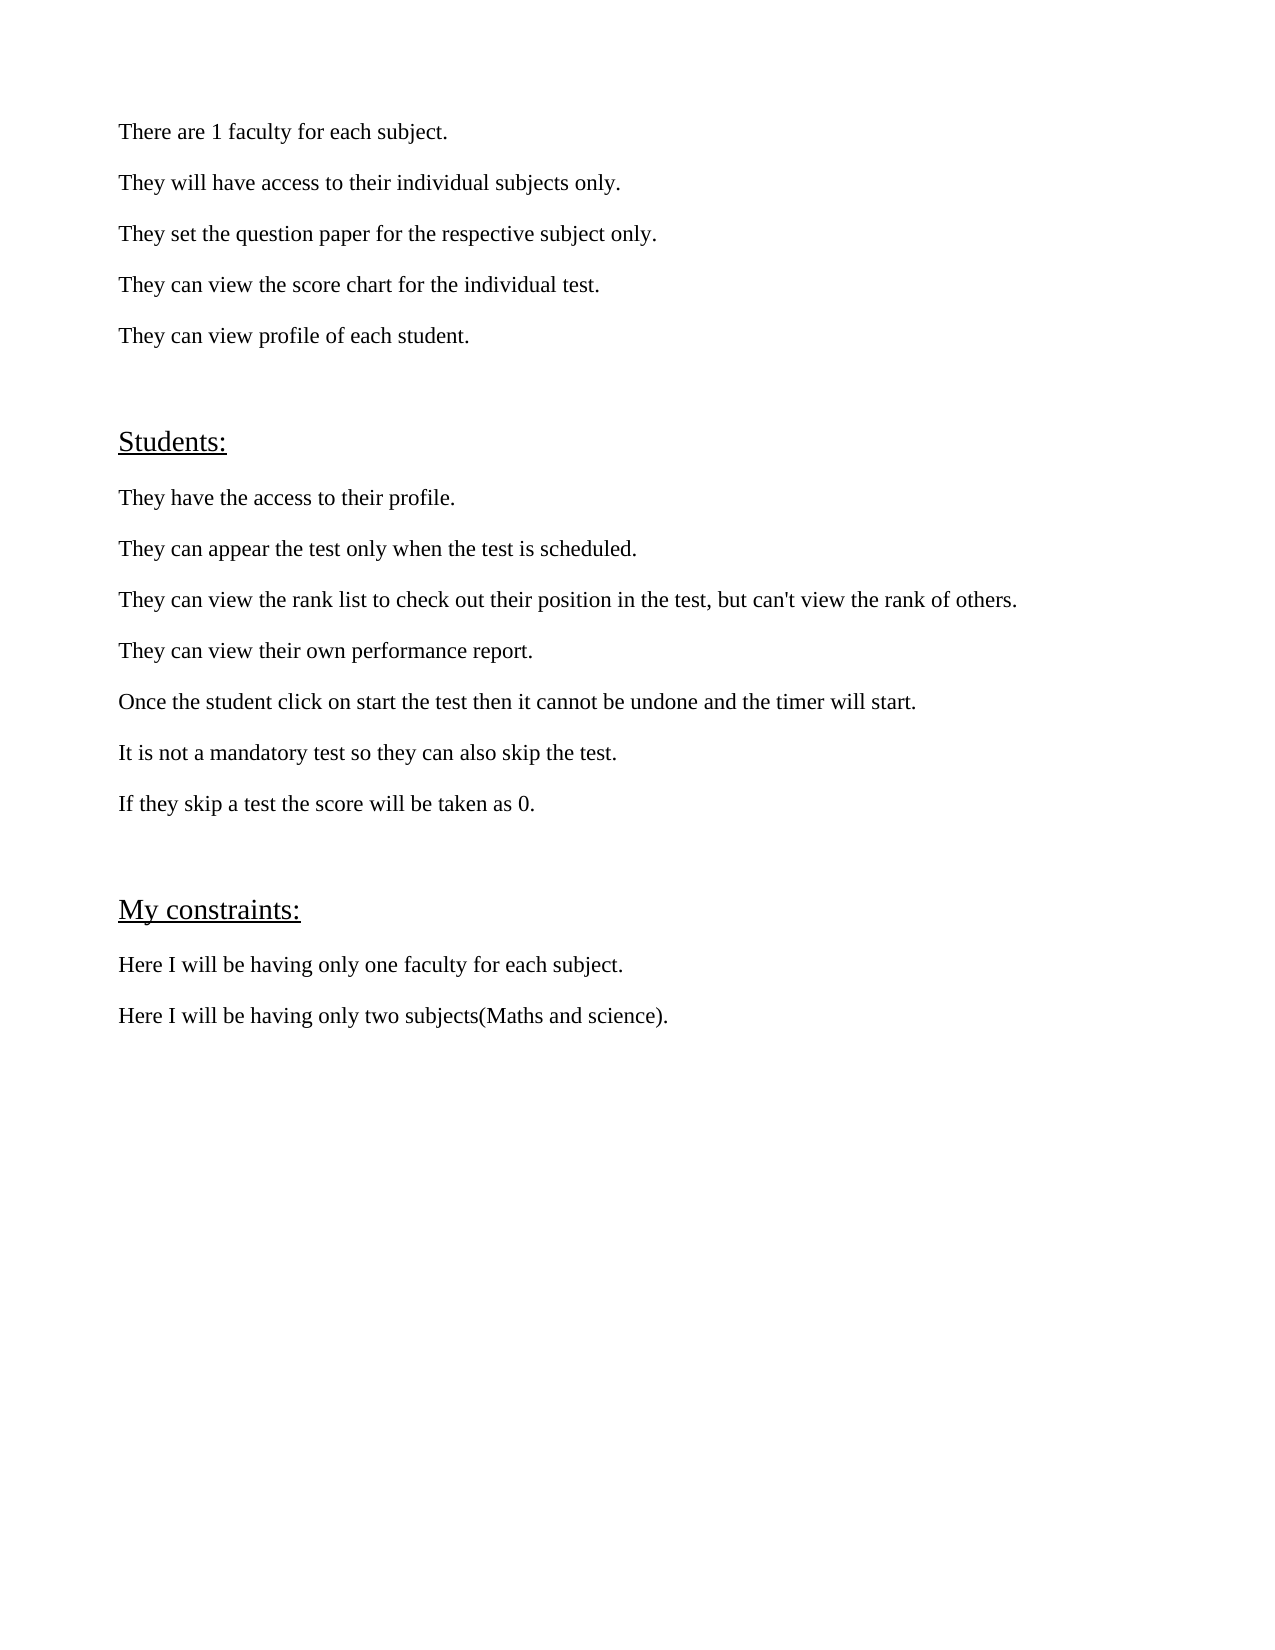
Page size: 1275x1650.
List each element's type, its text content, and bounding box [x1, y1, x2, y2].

text It is not a mandatory test so they can also skip the test. [118, 739, 1157, 765]
text If they skip a test the score will be taken as 0. [118, 790, 1157, 816]
text Here I will be having only one faculty for each subject. [118, 951, 1157, 978]
text They can view the score chart for the individual test. [118, 271, 1157, 298]
text They can view profile of each student. [118, 322, 1157, 349]
text They can view their own performance report. [118, 637, 1157, 663]
text Students: [118, 424, 1157, 458]
text They can appear the test only when the test is scheduled. [118, 535, 1157, 561]
text They set the question paper for the respective subject only. [118, 220, 1157, 247]
text They can view the rank list to check out their position in the test, but can't view the rank of others. [118, 586, 1157, 612]
text Once the student click on start the test then it cannot be undone and the timer will start. [118, 688, 1157, 714]
text They will have access to their individual subjects only. [118, 169, 1157, 196]
text There are 1 faculty for each subject. [118, 118, 1157, 144]
text Here I will be having only two subjects(Maths and science). [118, 1002, 1157, 1029]
text They have the access to their profile. [118, 484, 1157, 510]
text My constraints: [118, 892, 1157, 926]
